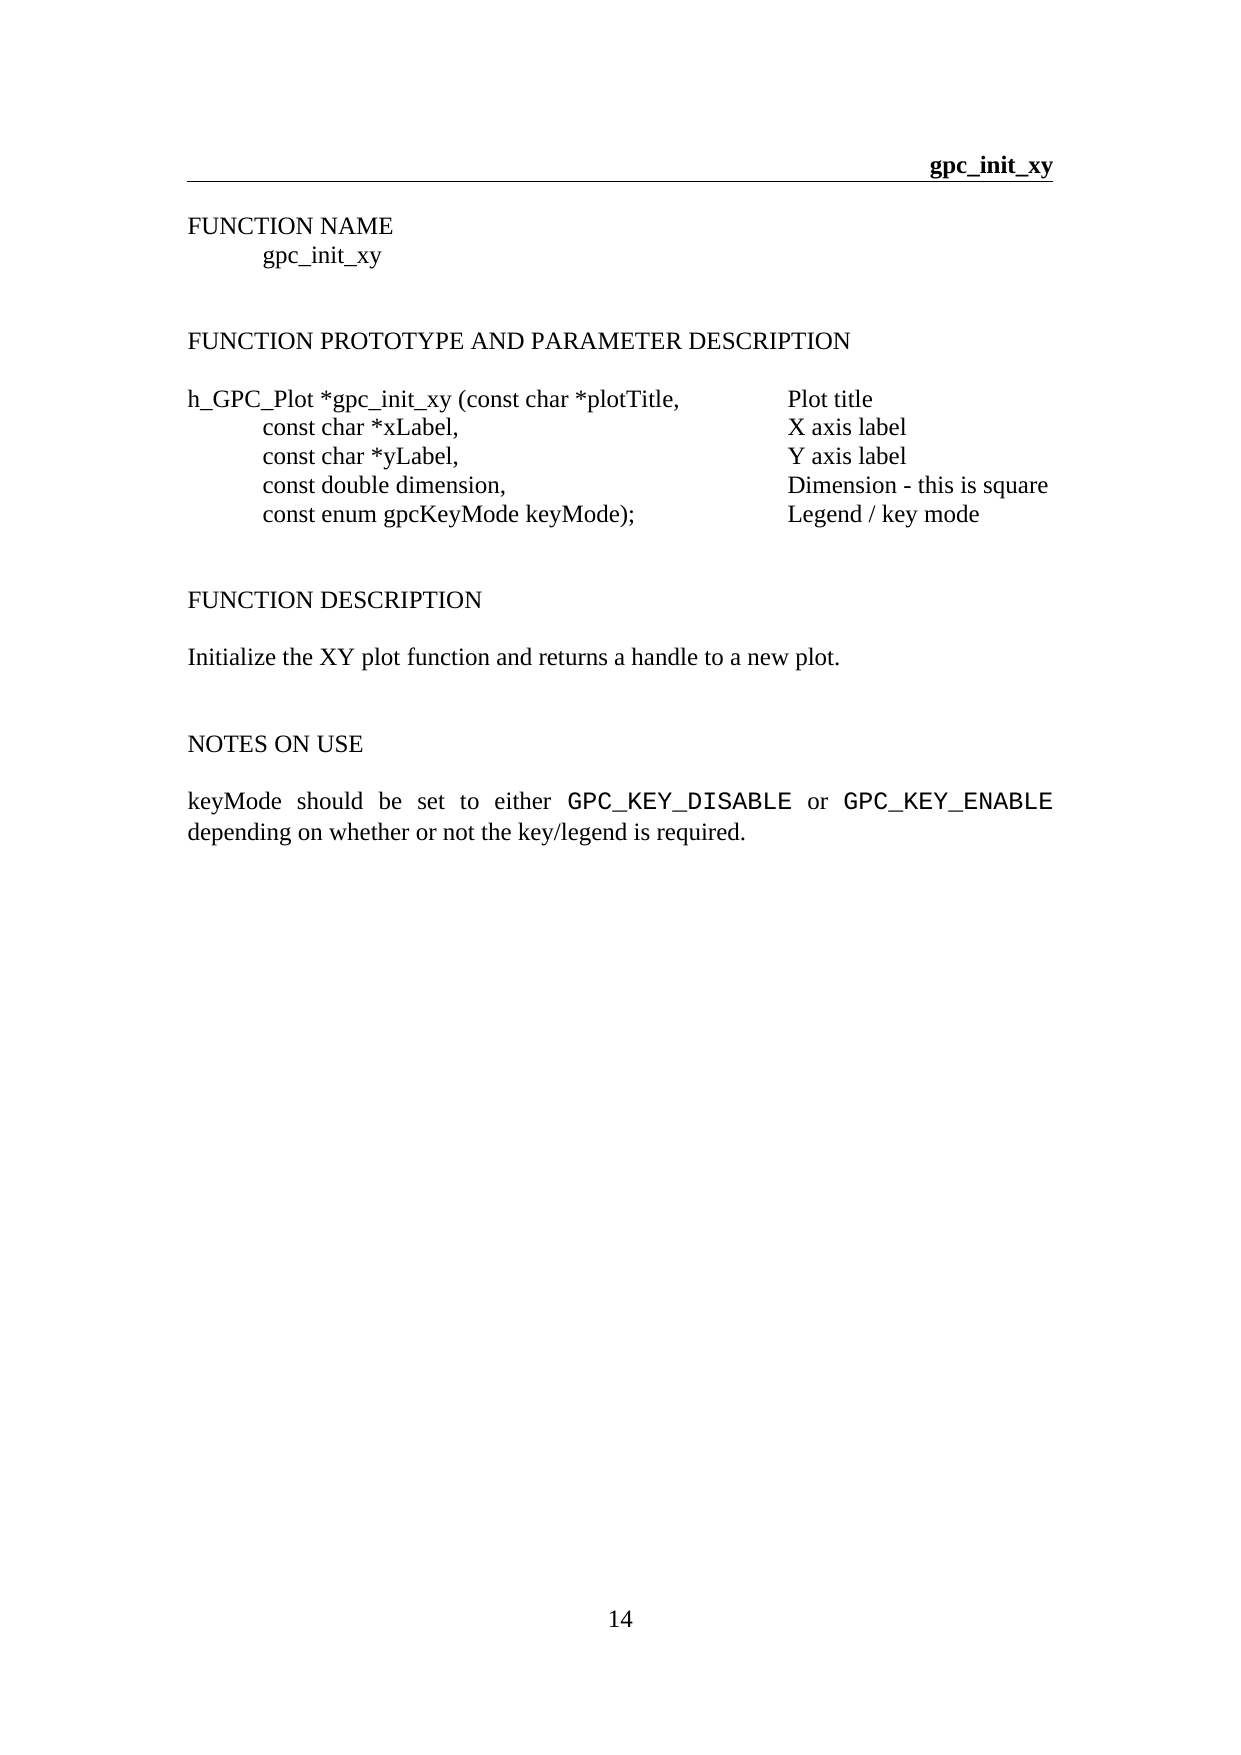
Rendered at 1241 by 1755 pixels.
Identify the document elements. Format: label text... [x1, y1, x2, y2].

subtitle gpc_init_xy [187, 150, 1053, 181]
text h_GPC_Plot *gpc_init_xy (const char *plotTitle, Plot title [187, 384, 1053, 412]
text const enum gpcKeyMode keyMode); Legend / key mode [187, 499, 1053, 527]
text FUNCTION DESCRIPTION [187, 585, 1053, 614]
text FUNCTION NAME [187, 211, 1053, 240]
text Initialize the XY plot function and returns a handle to a new plot. [187, 642, 1053, 671]
text NOTES ON USE [187, 729, 1053, 757]
text const double dimension, Dimension - this is square [187, 470, 1053, 499]
text keyMode should be set to either GPC_KEY_DISABLE or GPC_KEY_ENABLE depending on whether or not the key/legend is required. [187, 786, 1053, 846]
text gpc_init_xy [187, 240, 1053, 269]
text const char *xLabel, X axis label [187, 412, 1053, 441]
text const char *yLabel, Y axis label [187, 441, 1053, 470]
text FUNCTION PROTOTYPE AND PARAMETER DESCRIPTION [187, 326, 1053, 355]
